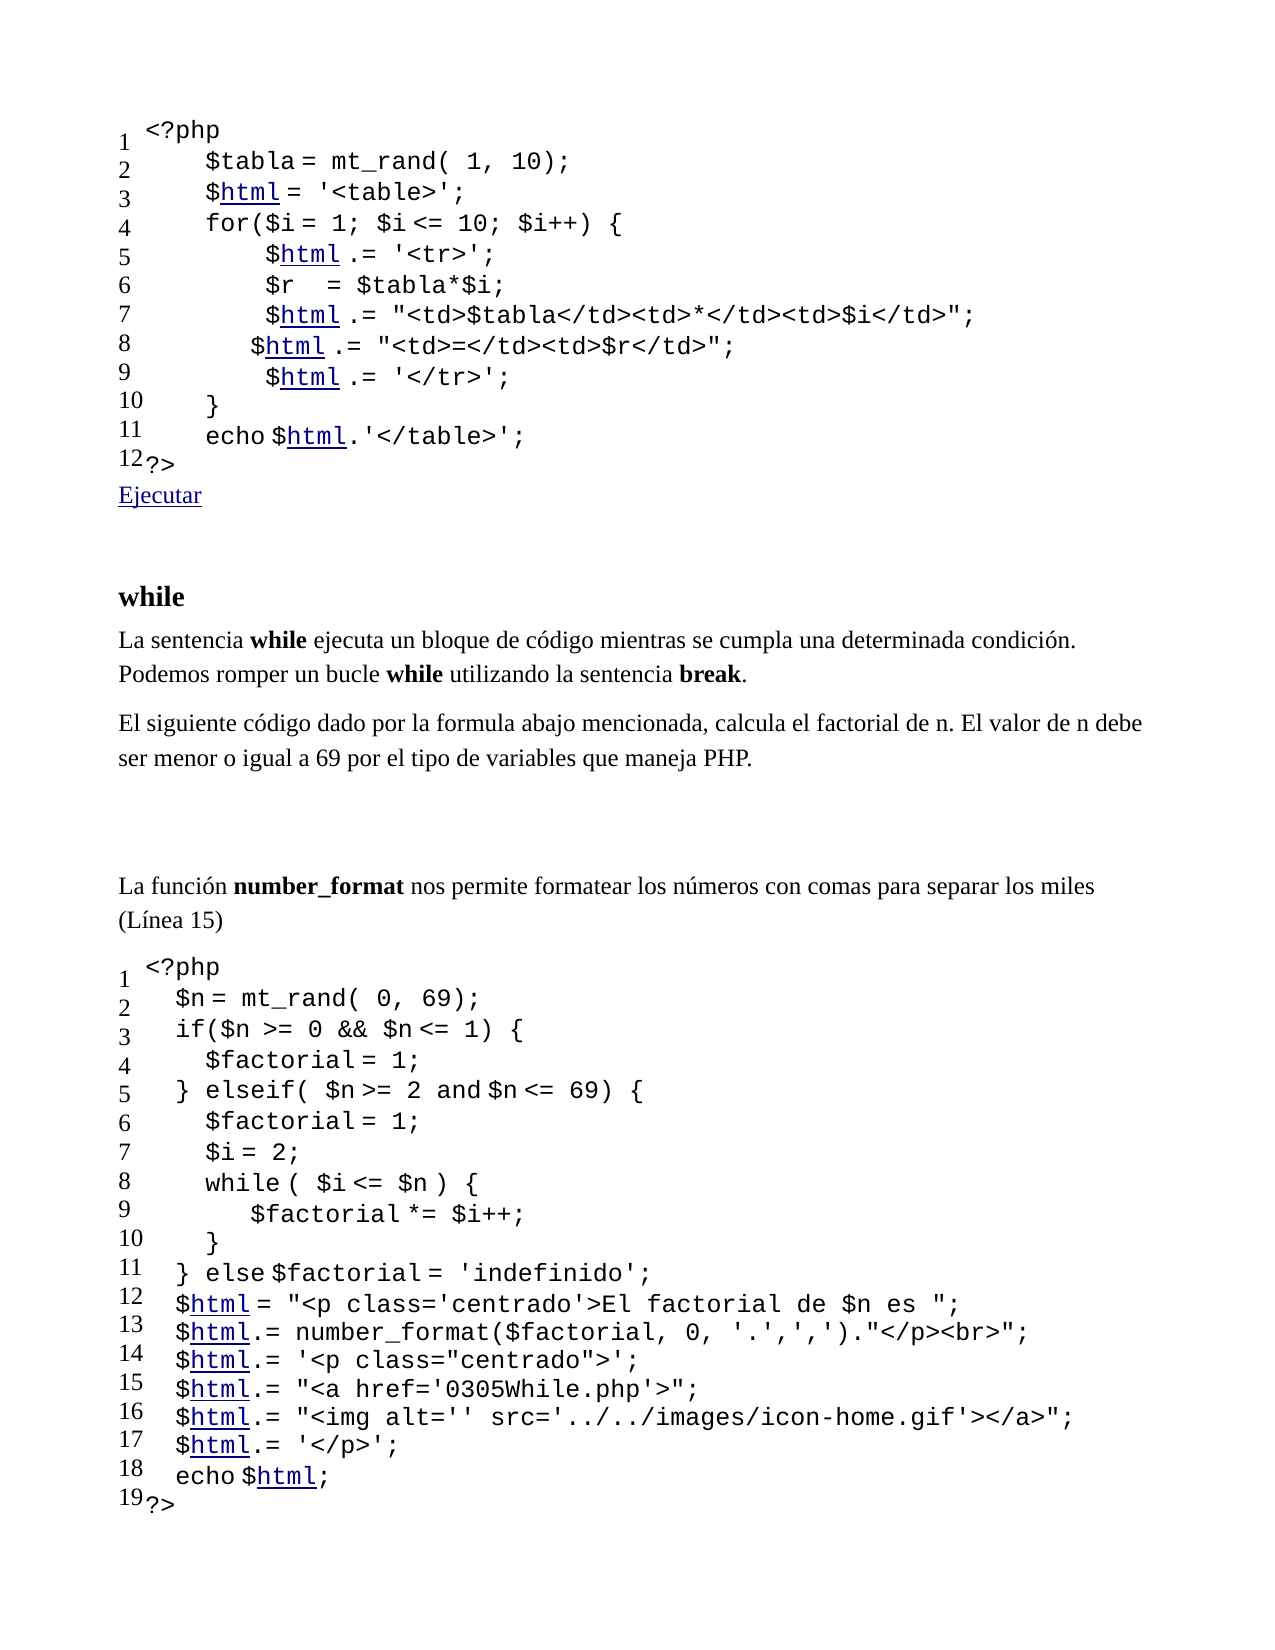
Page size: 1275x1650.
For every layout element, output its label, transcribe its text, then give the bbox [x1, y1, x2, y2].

table_header 1 2 3 4 5 6 7 8 9 10 11 12 13 14 15 16 17 18 19 [118, 955, 145, 1521]
subtitle while [118, 579, 1157, 612]
text El siguiente código dado por la formula abajo mencionada, calcula el factorial de n. El valor de n debe ser menor o igual a 69 por el tipo de variables que maneja PHP. [118, 708, 1157, 772]
table_header 1 2 3 4 5 6 7 8 9 10 11 12 [118, 118, 145, 481]
table_header <?php $n = mt_rand( 0, 69); if($n >= 0 && $n <= 1) { $factorial = 1; } elseif( $n >= 2 and $n <= 69) { $factorial = 1; $i = 2; while ( $i <= $n ) { $factorial *= $i++; } } else $factorial = 'indefinido'; $html = "<p class='centrado'>El factorial de $n es "; $html.= number_format($factorial, 0, '.',',')."</p><br>"; $html.= '<p class="centrado">'; $html.= "<a href='0305While.php'>"; $html.= "<img alt='' src='../../images/icon-home.gif'></a>"; $html.= '</p>'; echo $html; ?> [145, 955, 1089, 1521]
text La sentencia while ejecuta un bloque de código mientras se cumpla una determinada condición. Podemos romper un bucle while utilizando la sentencia break. [118, 625, 1157, 688]
text La función number_format nos permite formatear los números con comas para separar los miles (Línea 15) [118, 871, 1157, 934]
table_header <?php $tabla = mt_rand( 1, 10); $html = '<table>'; for($i = 1; $i <= 10; $i++) { $html .= '<tr>'; $r = $tabla*$i; $html .= "<td>$tabla</td><td>*</td><td>$i</td>"; $html .= "<td>=</td><td>$r</td>"; $html .= '</tr>'; } echo $html.'</table>'; ?> [145, 118, 995, 481]
text Ejecutar [118, 481, 1157, 509]
